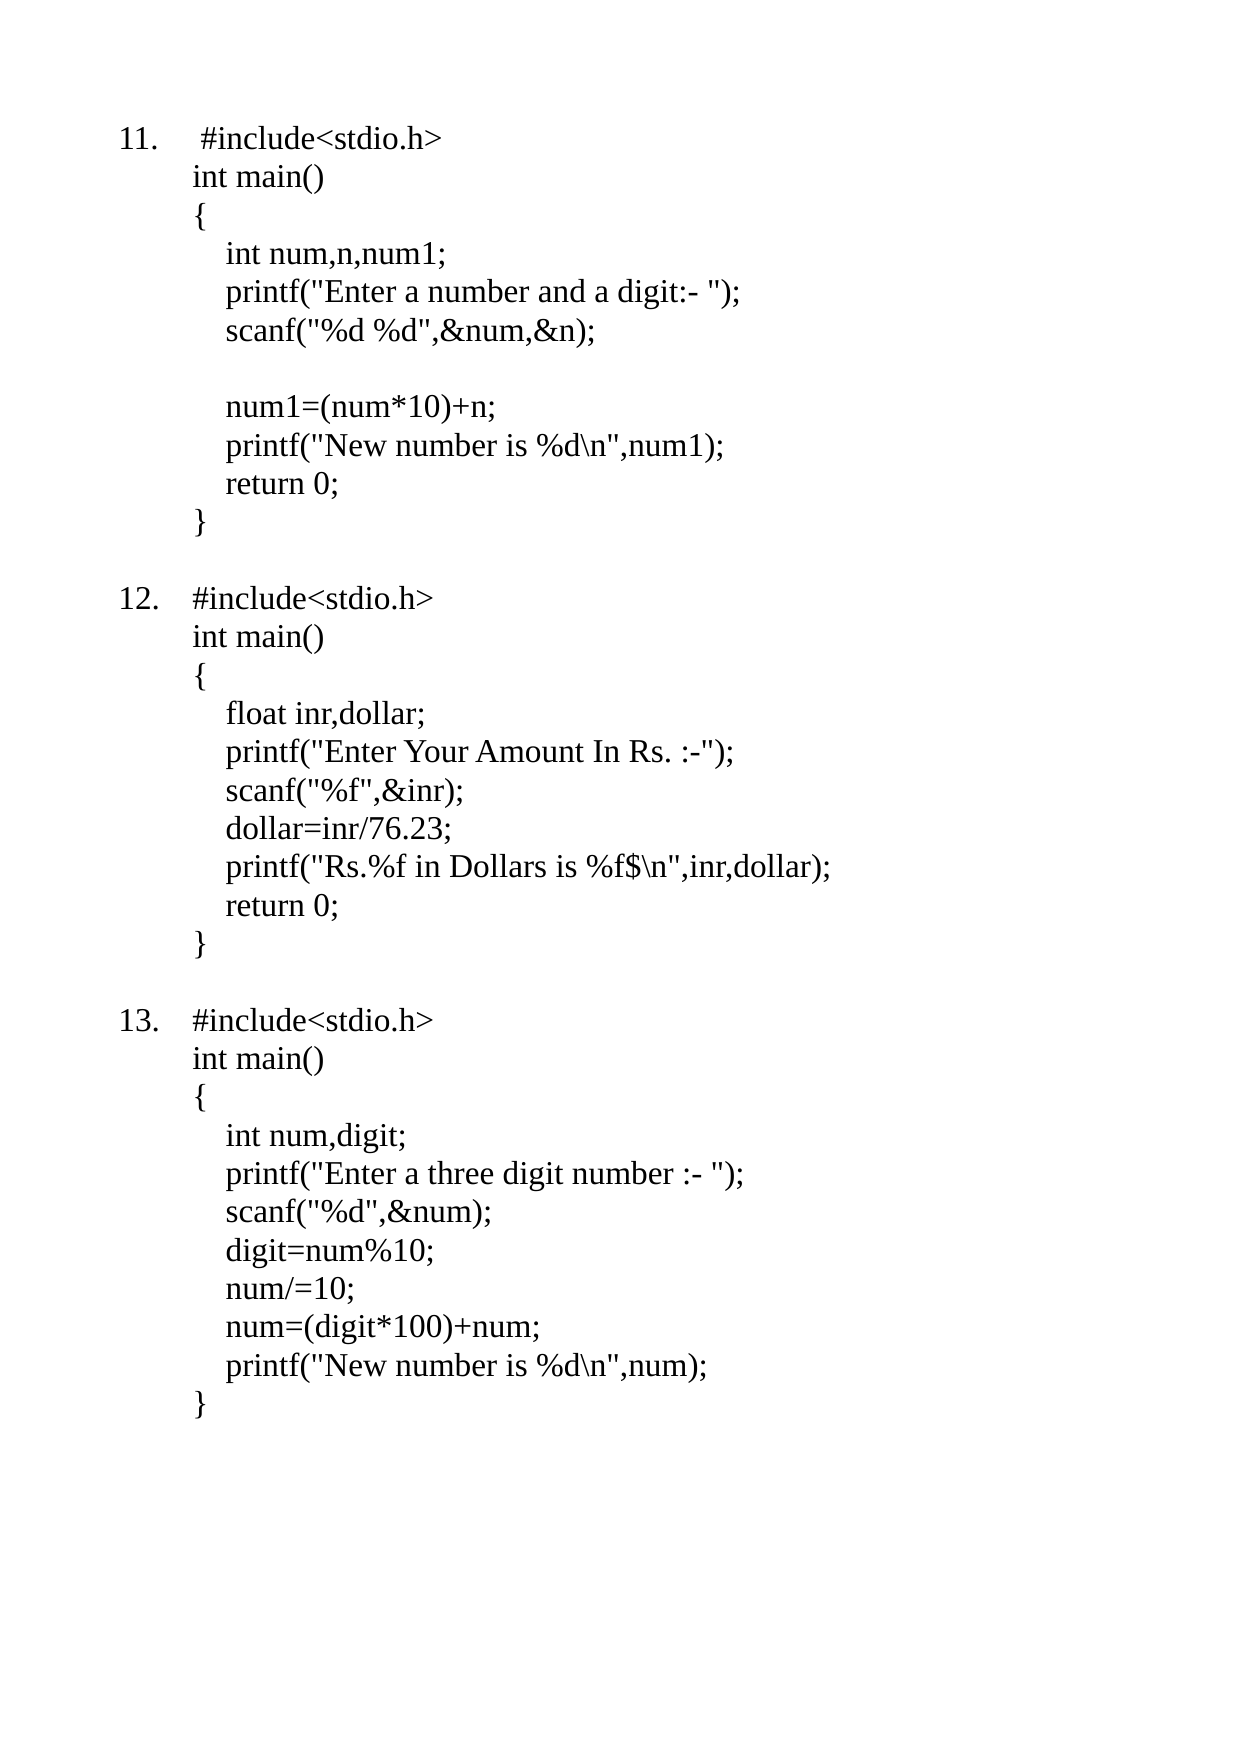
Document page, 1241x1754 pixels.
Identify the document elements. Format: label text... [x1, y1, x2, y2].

text { [118, 1076, 1122, 1115]
text 11. #include<stdio.h> [118, 118, 1122, 156]
text return 0; [118, 463, 1122, 501]
text } [118, 1383, 1122, 1421]
text int main() [118, 616, 1122, 655]
text } [118, 923, 1122, 961]
text } [118, 501, 1122, 540]
text num1=(num*10)+n; [118, 386, 1122, 425]
text 12. #include<stdio.h> [118, 578, 1122, 616]
text int main() [118, 1038, 1122, 1076]
text printf("Enter a number and a digit:- "); [118, 271, 1122, 310]
text printf("New number is %d\n",num); [118, 1345, 1122, 1383]
text digit=num%10; [118, 1230, 1122, 1268]
text printf("Enter a three digit number :- "); [118, 1153, 1122, 1191]
text printf("Enter Your Amount In Rs. :-"); [118, 731, 1122, 770]
text num/=10; [118, 1268, 1122, 1306]
text int num,n,num1; [118, 233, 1122, 271]
text { [118, 655, 1122, 693]
text float inr,dollar; [118, 693, 1122, 731]
text printf("Rs.%f in Dollars is %f$\n",inr,dollar); [118, 846, 1122, 885]
text int main() [118, 156, 1122, 195]
text scanf("%d",&num); [118, 1191, 1122, 1230]
text printf("New number is %d\n",num1); [118, 425, 1122, 463]
text scanf("%f",&inr); [118, 770, 1122, 808]
text 13. #include<stdio.h> [118, 1000, 1122, 1038]
text scanf("%d %d",&num,&n); [118, 310, 1122, 348]
text num=(digit*100)+num; [118, 1306, 1122, 1345]
text int num,digit; [118, 1115, 1122, 1153]
text dollar=inr/76.23; [118, 808, 1122, 846]
text return 0; [118, 885, 1122, 923]
text { [118, 195, 1122, 233]
